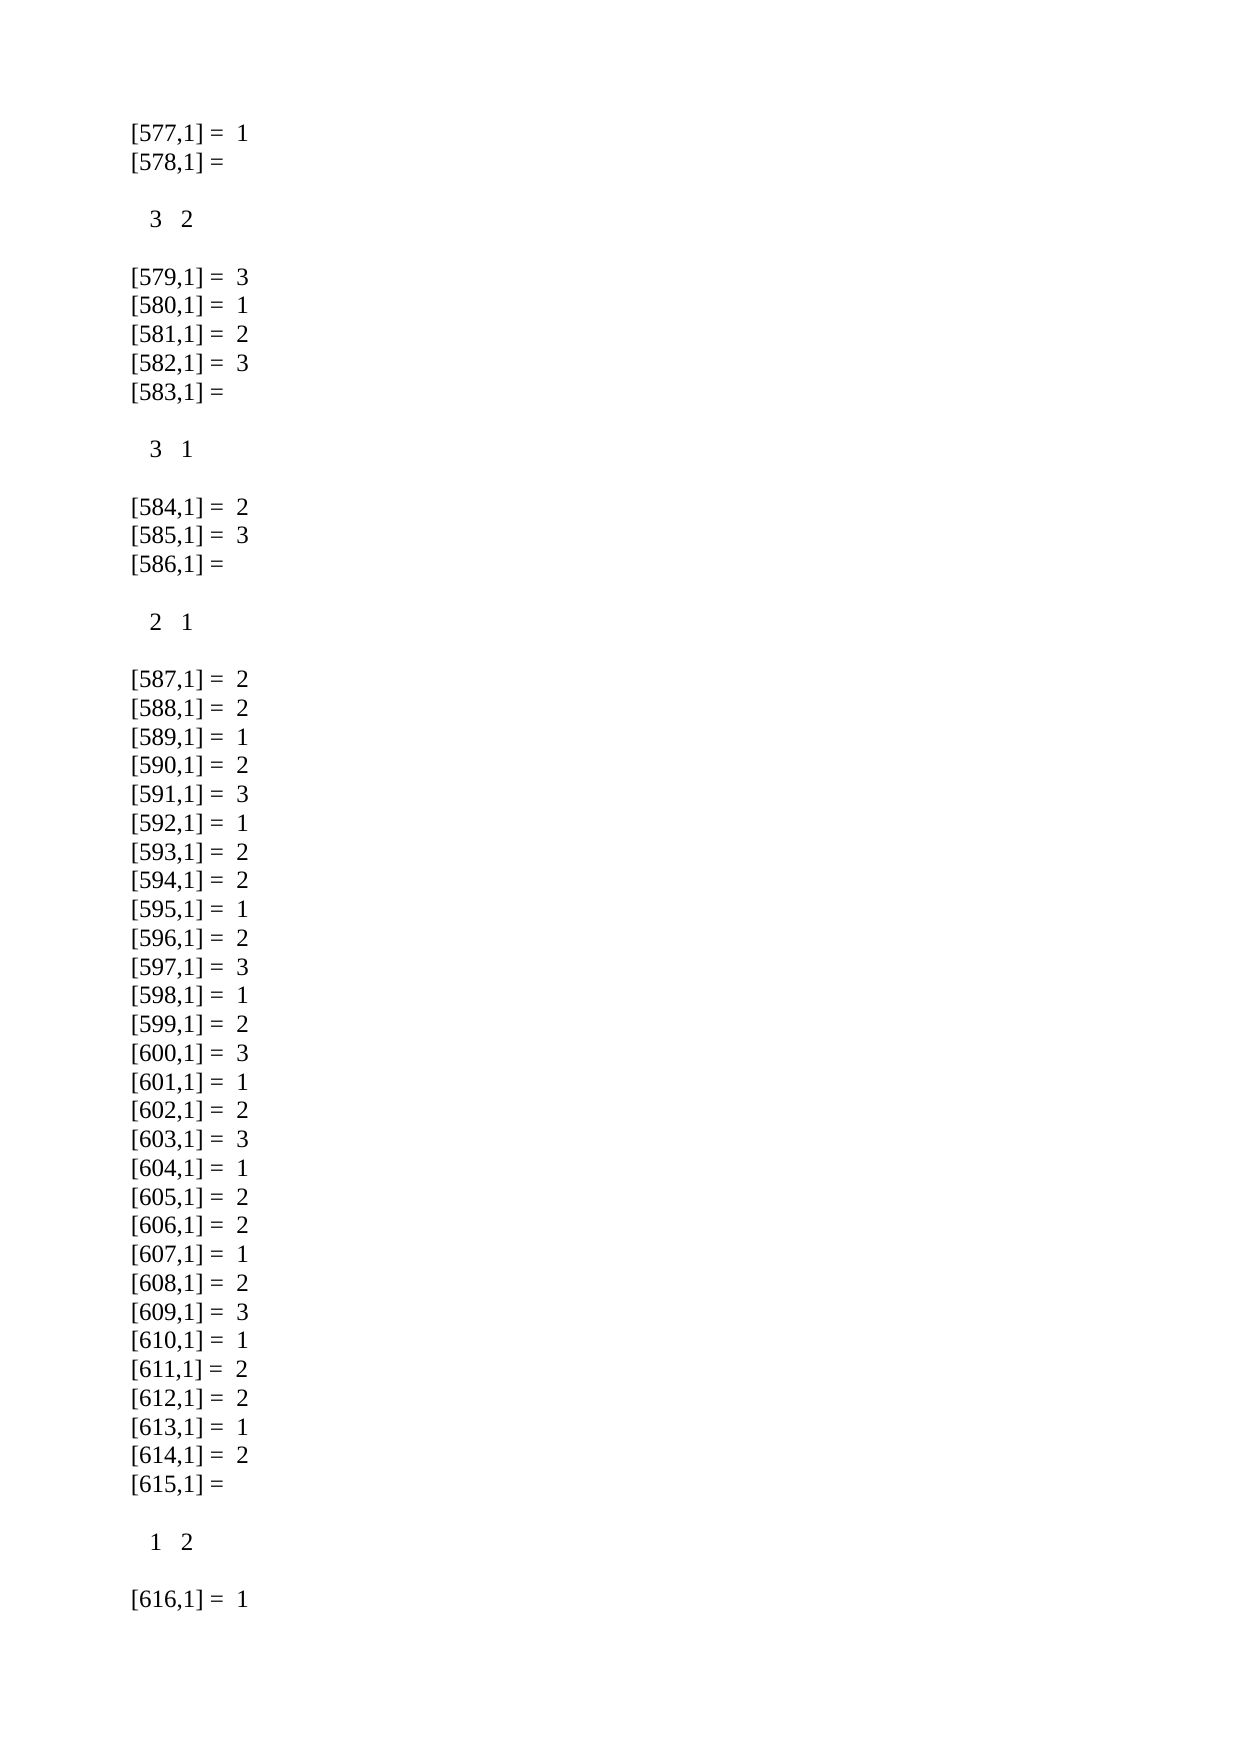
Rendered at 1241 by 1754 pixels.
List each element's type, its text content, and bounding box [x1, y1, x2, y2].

text 1 2 [118, 1527, 1122, 1556]
text [580,1] = 1 [118, 291, 1122, 319]
text 3 1 [118, 434, 1122, 463]
text [582,1] = 3 [118, 348, 1122, 377]
text [615,1] = [118, 1469, 1122, 1498]
text [596,1] = 2 [118, 923, 1122, 952]
text [577,1] = 1 [118, 118, 1122, 147]
text [612,1] = 2 [118, 1383, 1122, 1412]
text [613,1] = 1 [118, 1412, 1122, 1441]
text [599,1] = 2 [118, 1009, 1122, 1038]
text [578,1] = [118, 147, 1122, 176]
text [605,1] = 2 [118, 1182, 1122, 1211]
text [595,1] = 1 [118, 894, 1122, 923]
text [594,1] = 2 [118, 866, 1122, 894]
text [602,1] = 2 [118, 1096, 1122, 1124]
text [581,1] = 2 [118, 319, 1122, 348]
text [616,1] = 1 [118, 1584, 1122, 1613]
text [590,1] = 2 [118, 751, 1122, 779]
text [587,1] = 2 [118, 664, 1122, 693]
text [604,1] = 1 [118, 1153, 1122, 1182]
text [583,1] = [118, 377, 1122, 406]
text [601,1] = 1 [118, 1067, 1122, 1096]
text [614,1] = 2 [118, 1441, 1122, 1469]
text [607,1] = 1 [118, 1239, 1122, 1268]
text [584,1] = 2 [118, 492, 1122, 521]
text [608,1] = 2 [118, 1268, 1122, 1297]
text [586,1] = [118, 549, 1122, 578]
text [589,1] = 1 [118, 722, 1122, 751]
text [585,1] = 3 [118, 521, 1122, 549]
text [591,1] = 3 [118, 779, 1122, 808]
text [579,1] = 3 [118, 262, 1122, 291]
text [606,1] = 2 [118, 1211, 1122, 1239]
text [598,1] = 1 [118, 981, 1122, 1009]
text [603,1] = 3 [118, 1124, 1122, 1153]
text [609,1] = 3 [118, 1297, 1122, 1326]
text [592,1] = 1 [118, 808, 1122, 837]
text [597,1] = 3 [118, 952, 1122, 981]
text 2 1 [118, 607, 1122, 636]
text [611,1] = 2 [118, 1354, 1122, 1383]
text 3 2 [118, 204, 1122, 233]
text [610,1] = 1 [118, 1326, 1122, 1354]
text [600,1] = 3 [118, 1038, 1122, 1067]
text [588,1] = 2 [118, 693, 1122, 722]
text [593,1] = 2 [118, 837, 1122, 866]
